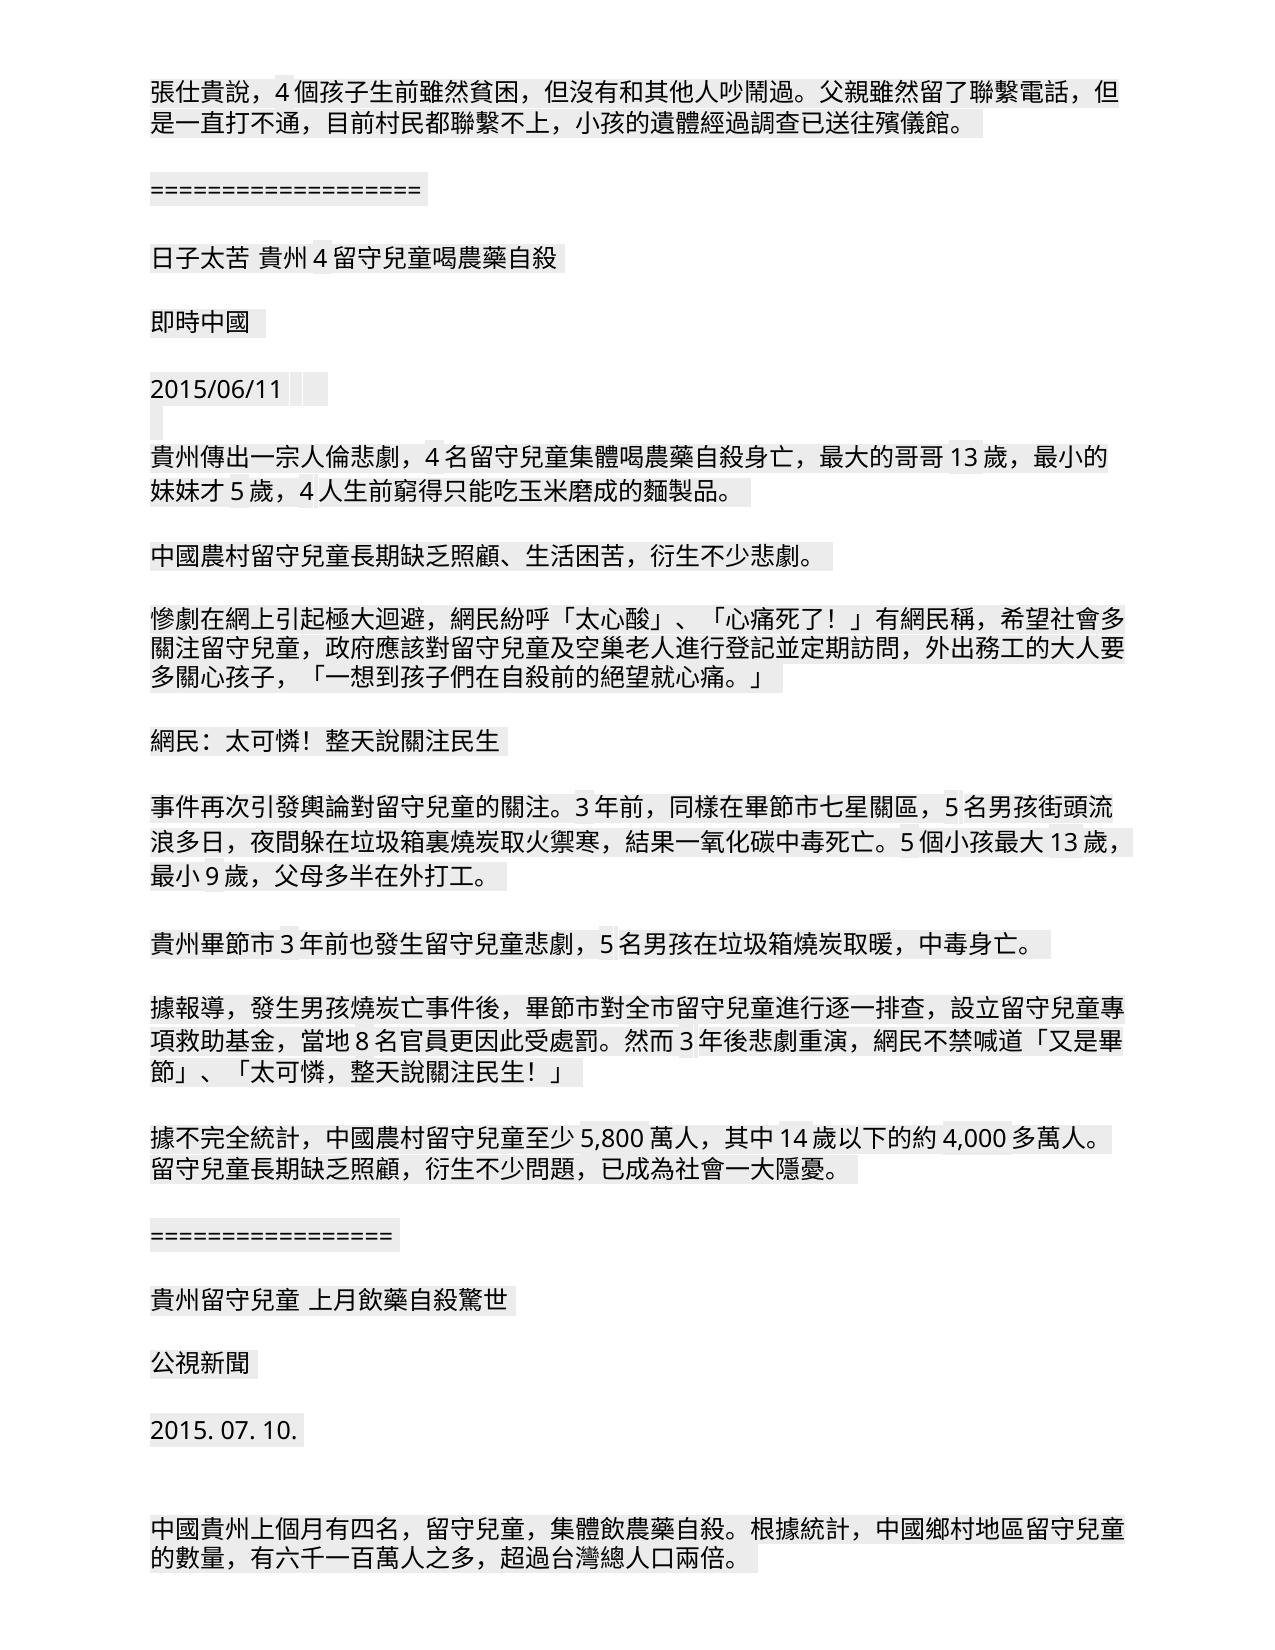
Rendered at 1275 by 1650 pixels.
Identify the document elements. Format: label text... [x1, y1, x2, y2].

text 塵世以痛苦吻我 陳真 2020. 11. 10. 昨天看到賈樟柯五年前(2015年)的一段訪談。他說，人們總是喜歡高談闊論(大陸的)「經濟總量」成長，談得眉飛色舞，卻無視於個人悲愴。 我並不是很認同賈樟柯的二分法，但他舉了一個例子讓我很震驚。他說，貴州畢節市最近有四名兒童集體自殺，最小的妹妹才5歲，最大的是13歲的哥哥。 我無法想像5歲小女孩如何會主動想自殺，也許是被哥哥所誘騙或強迫而喝下農藥。不管真相如何，四名小孩喝農藥死亡卻是事實。根據報導，四名小孩是在當地有關單位聯合家訪之後一個多小時，集體飲毒身亡，現場一灘灘嘔吐物，還有一些小東西被燒毀的痕跡。 13歲的哥哥在現場留下一份遺書，如此寫道： 「謝謝你們的好意，我知道你們對我的好，但我該走了。我曾經發誓活不過15歲，死亡是我多年的夢想，今天清零了！」 飲農藥自殺的4名留守兒童生前住所。(中新社/新華網) (圖片1) https://bit.ly/3kkHhfI (圖片2) https://bit.ly/2IjOmQy (圖片3) https://bit.ly/3eIIqwt 我很不喜歡被人們以政治角度來理解，平常也不喜歡與人談論人們所熱衷的那種「政治」；不管我在政治上或社運上做過一些什麼，無論後果如何慘烈，完全都不是人們所理解的那種所謂「政治」。我從來都不是那樣的人。 如果不是因為那些受苦的小生命，我不會走入政治，不會成為一名亡命之徒。如果政治只是那些自欺欺人的虛構概念，例如什麼民主自由、什麼公投與普選，我不知道那樣一種政治有何意義可言。 世界上，生活中，或是工作上，常有各式各樣的悲劇，千千萬萬數不清。我生性樂觀開朗，喜歡玩笑，卻很難不憂鬱，因為我很難讓自己置身事外，卻又無能為力。特別是小孩的痛苦，傷我很深，總覺得每個小孩就像是我自己的小孩，我沒法忘懷他們的痛苦，難以釋懷。 我能堅強地活到現在，而沒有被憂鬱和悲傷所打垮，其實也挺不容易；就如同這位小弟弟的遺書所說，死亡同樣也是我多年的夢想。但我久藏死志，卻不急於一時，畢竟死亡遲早會找上每個人；能夠活，就儘量活著，儘可能用一己生命為減少他人的痛苦而努力。 托爾斯泰有詩云："The world has kissed my soul with its pain, asking for its return in songs. (塵世以其痛苦吻我靈魂，卻要求詩歌以回報)。我不會寫詩歌，只懂一點哲學，詞語破碎，難以為報，惟有淚千行。 ============= 明報新聞網 2015年6月13日星期六 【窮村4童自殺】公安公布13歲大哥遺書：死亡是我多年的夢想 貴州畢節市4兒童服毒自殺，警方公布更多調查細節。13歲大哥張啓剛遺書稱，「謝謝你們的好意，我知道你們對我的好，但是我該走了。我曾經發誓活不過15歲，死亡是我多年的夢想，今天清零了！」 《京華時報》報導，張啓剛一直有一部手機，專門用來和在外打工的父親溝通，但一個月前手機壞掉。班主任接受訪問時表示，4個孩子從5月8日開始就都沒上學了，她多次嘗試家訪亦不能和他們聯絡上，只從鄰居口中得知他們仍然在家。 4名飲農藥自殺身亡兒童的母親任希芬昨天下午回到七星關區。據《南方都市報》報導，她昨晚到過火化中心辨認遺體。報導稱，任「身形較瘦，神色憔悴」，在3名親屬陪同到達七星關區碧瑤雲天殯儀服務中心，看到子女遺體後「哭聲很大」。4名兒童遺體昨晚已經火化。 另外，早前失去聯絡的父親張方其在廣西麻尾被公安找到，預計今天中午可回到畢節。 貴州4童自殺 總理問責地方官被免職 事件曝光後，多名地方官員因而被停職調查，包括七星關區人民政府副區長楊黔、教育局長葉榮和田坎鄉茨竹村包村領導薛廷猛被停職檢查。七星關區田坎鄉黨委書記聶宗獻和鄉長陳明福更被免職。 ============== 貴州自殺4童遺書 我該走了 中時新聞網 徐尚禮 2015/06/12 近日，新華網及澎湃網都派記者實地採訪探究悲劇發生的原因。貴州省畢節市七星關區田坎鄉茨竹村是4兄妹出生和長大的地方。田坎鄉離七星關區有110多公里，是七星關區最遠的鄉。茨竹村是貴州省的一類貧困村，全村2400多人，經濟來源靠像孩子們的父親張方其一樣外出打工和種地，村裡的留守兒童有20多個。 6月12日，七星關區人民政府官網發布通報稱，4名留守兒童的父親張方其今年3月外出打工，母親任希芬離家出走多年。 四個孩子（張啟剛，男，13歲，小學六年級學生；張啟秀，女，9歲，小二；張啟玉，女，7歲，小一；張啟味，女，5歲，幼稚園兒童）居住在2011年修建的磚混結構、200平方米的三層樓房家中，平時孩子食宿自理。因缺乏基本的家庭關愛和親情溫暖，4個孩子性格孤僻，常有早退和曠課現象。 沒大人 小孩食宿自理 據新華社報導，和周圍四五戶農戶相比，張方其家修建於2011年的三層小樓外牆貼著瓷磚，顯得還比較體面光鮮。可是走進屋內，卻是另外一番情景：破爛的傢俱、裹成一團的被子，桌面上積滿了灰塵，書本、雜物散落在房間的各個角落，一看就是許久沒有收拾過的模樣。 小孩曾遭嚴重家暴 據新華社報導，村民反映，4兄妹前些年遭受過很嚴重的家庭暴力，導致性格很孤僻。4兄妹的姨婆（姨奶奶）潘玲說，張方其有一次毆打老大，把左手臂打到骨折，右耳朵撕裂。2012年8月16日，老大離家出走十幾天，被找回家後，母親任希芬脫掉了他所有衣服，罰他裸體在大太陽下曬了2個多小時。 2013年，張方其在外打工，任希芬不想待家裡，跑到貴州金沙後打電話給張方其，說她也要外出打工，讓他自己回家帶孩子。後來，任希芬也回來過，夫妻倆經常爭吵、動手。2014年3月，任希芬被打傷後，離家再沒回來。 張家一位鄰居表示，事發前一天（6月8日）晚上9點左右，四兄妹在摘另一鄰居家的李子吃。一開始，他以為是野豬，後來發現是四兄妹。當晚23時32分許，陸續發現4個小孩倒地。 現場農藥味很臭，發現一個將近一斤裝的「敵敵畏」（農藥）空瓶。此外，還有一堆燒毀的東西，包括一隻鞋子，一部手機，還有一份燒了一半的一張存摺。 兒童父親找人借錢 一位村民告訴澎湃新聞，今年3月，張方其外出打工前，有天中午，還到他家跟他借幾百塊錢給孩子交上學費用，但是他手頭緊，沒借成。這是張方其第一次向他借錢，感覺吞吞吐吐的，有些不好意思，走的時候，說「沒有就算了。」 據央視報導，4兄妹以前有一部手機，一個月前壞掉了，沒法跟父親聯繫。而這一個月裡，張方其也沒有通過其他方式來聯繫孩子。 =================== 貴州4童喝農藥自殺 親戚：家裡真太窮 中央社 2015/06/10 貴州畢節市七星關區政府網站今天通報，昨晚發現區內田坎鄉4名兒童中毒死亡。1男3女是「留守兒童」，昨晚一起喝農藥自殺，他們的伯公感慨「實在是家裡太窮了」。 大陸俗稱的留守兒童是指父母不在身邊、親戚也無力照顧的兒童。 田坎鄉村民張仕貴是4名兒童的伯公，他說9日晚間11時，有村民來跟他說，4個孩子在家中自殺了。張仕貴趕到現場後，看到4個孩子已經躺在地上，嘴邊有嘔吐物，旁邊有個空的農藥瓶。 張仕貴說，1個月前，4個孩子因為沒有生活費輟學在家，家中唯一的食物是孩子父親去年種的玉米。平時，4個小孩將玉米磨成玉米麵，連用篩子篩乾淨都沒有，就湊合著吃了，實在是因為太窮了。 張仕貴說，4個孩子生前雖然貧困，但沒有和其他人吵鬧過。父親雖然留了聯繫電話，但是一直打不通，目前村民都聯繫不上，小孩的遺體經過調查已送往殯儀館。 =================== 日子太苦 貴州4留守兒童喝農藥自殺 即時中國 2015/06/11 貴州傳出一宗人倫悲劇，4名留守兒童集體喝農藥自殺身亡，最大的哥哥13歲，最小的妹妹才5歲，4人生前窮得只能吃玉米磨成的麵製品。 中國農村留守兒童長期缺乏照顧、生活困苦，衍生不少悲劇。 慘劇在網上引起極大迴避，網民紛呼「太心酸」、「心痛死了！」有網民稱，希望社會多關注留守兒童，政府應該對留守兒童及空巢老人進行登記並定期訪問，外出務工的大人要多關心孩子，「一想到孩子們在自殺前的絕望就心痛。」 網民：太可憐！整天說關注民生 事件再次引發輿論對留守兒童的關注。3年前，同樣在畢節市七星關區，5名男孩街頭流浪多日，夜間躲在垃圾箱裏燒炭取火禦寒，結果一氧化碳中毒死亡。5個小孩最大13歲，最小9歲，父母多半在外打工。 貴州畢節市3年前也發生留守兒童悲劇，5名男孩在垃圾箱燒炭取暖，中毒身亡。 據報導，發生男孩燒炭亡事件後，畢節市對全市留守兒童進行逐一排查，設立留守兒童專項救助基金，當地8名官員更因此受處罰。然而3年後悲劇重演，網民不禁喊道「又是畢節」、「太可憐，整天說關注民生！」 據不完全統計，中國農村留守兒童至少5,800萬人，其中14歲以下的約4,000多萬人。留守兒童長期缺乏照顧，衍生不少問題，已成為社會一大隱憂。 ================= 貴州留守兒童 上月飲藥自殺驚世 公視新聞 2015. 07. 10. 中國貴州上個月有四名，留守兒童，集體飲農藥自殺。根據統計，中國鄉村地區留守兒童的數量，有六千一百萬人之多，超過台灣總人口兩倍。 湘河名列廣西省境內最窮困的地區之一，群山環繞下的這所小學，全校有四百名留守兒童就讀。留守兒童這個名詞指的是，雙親前往城市賺錢，在僵硬的戶口政策底下，逼不得已只好在祖父母或是親戚家成長的孩子。 現場發現一位名叫做李丹丹的11歲女童，為了省下四元的公車票錢，每天走將近一個小時的山路去上學。丹丹的父母去年12月，在一場車禍意外中喪生，留她和唯一的祖母相依為命，倆人仰賴每個月三百元人民幣的退休金過活。 還有的孩子放了學回家，要忙洗菜煮飯，週末放假要下田耕作。湘河村12歲的梁小弟就是其中一個例子，母親在三年前過世，父親又中風身體欠佳，家事農事全都得扛下，他還為沒辦法全包下來自己做而內疚。 廣西留守兒童梁小弟說：「種玉米其實是很累的，但是和我爸爸倆人互相幫忙，我也不覺得累，只是我爸爸做得太多，我一直心裡覺得很內疚。」 估計中國13億人口當中，留守兒童的總數約有六千一百萬人那麼多，幾乎是台灣總人口的兩倍，官方媒體的資料顯示，其中有超過百分之三的留守兒童，根本無人照料，形同遭遺棄自生自滅。 今年六月貴州就傳出，有一家四名年齡從五歲到十三歲不等的留守兒童，日子苦到活不下去，飲農藥自殺。這宗慘案引發社會輿論一致的同情，促使總理李克強批示各政府機關，要防止類似悲劇再度發生。 (王蕙文 報導) [150, 75, 1125, 1573]
